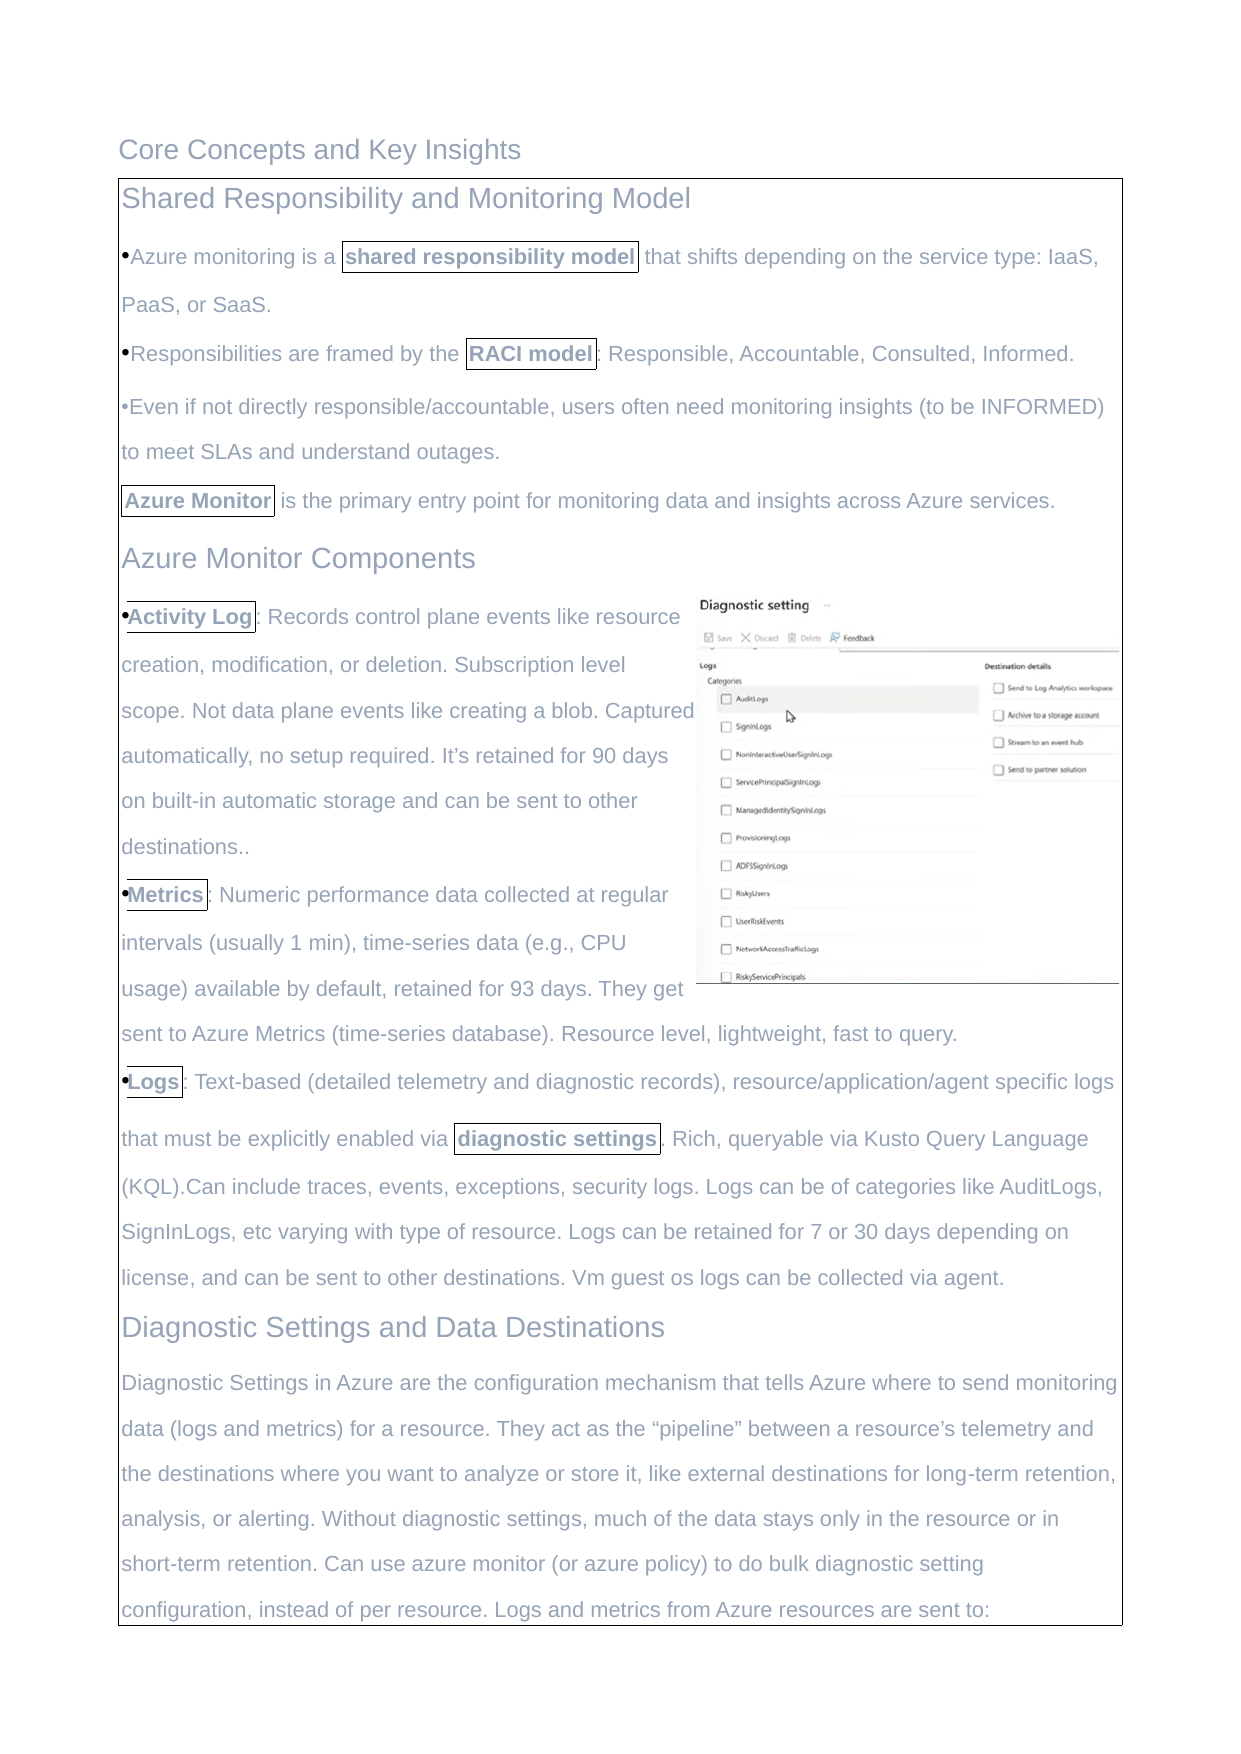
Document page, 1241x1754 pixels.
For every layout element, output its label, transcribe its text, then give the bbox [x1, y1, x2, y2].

list Diagnostic Settings in Azure are the configuration mechanism that tells Azure where to send monitoring data (logs and metrics) for a resource. They act as the “pipeline” between a resource’s telemetry and the destinations where you want to analyze or store it, like external destinations for long‑term retention, analysis, or alerting. Without diagnostic settings, much of the data stays only in the resource or in short‑term retention. Can use azure monitor (or azure policy) to do bulk diagnostic setting configuration, instead of per resource. Logs and metrics from Azure resources are sent to: [119, 1367, 1122, 1625]
list Metrics: Numeric performance data collected at regular intervals (usually 1 min), time-series data (e.g., CPU usage) available by default, retained for 93 days. They get sent to Azure Metrics (time-series database). Resource level, lightweight, fast to query. [119, 876, 1122, 1046]
subtitle Azure Monitor Components [119, 538, 1122, 574]
list Logs: Text-based (detailed telemetry and diagnostic records), resource/application/agent specific logs that must be explicitly enabled via diagnostic settings. Rich, queryable via Kusto Query Language (KQL).Can include traces, events, exceptions, security logs. Logs can be of categories like AuditLogs, SignInLogs, etc varying with type of resource. Logs can be retained for 7 or 30 days depending on license, and can be sent to other destinations. Vm guest os logs can be collected via agent. [119, 1063, 1122, 1290]
list Activity Log: Records control plane events like resource creation, modification, or deletion. Subscription level scope. Not data plane events like creating a blob. Captured automatically, no setup required. It’s retained for 90 days on built-in automatic storage and can be sent to other destinations.. [119, 598, 696, 859]
subtitle Shared Responsibility and Monitoring Model [119, 179, 1122, 214]
subtitle Core Concepts and Key Insights [118, 133, 1122, 165]
subtitle Diagnostic Settings and Data Destinations [119, 1307, 1122, 1343]
picture [696, 597, 1120, 984]
list Even if not directly responsible/accountable, users often need monitoring insights (to be INFORMED) to meet SLAs and understand outages. [119, 391, 1122, 464]
list Azure Monitor is the primary entry point for monitoring data and insights across Azure services. [119, 481, 1122, 516]
list Responsibilities are framed by the RACI model: Responsible, Accountable, Consulted, Informed. [119, 334, 1122, 369]
list Azure monitoring is a shared responsibility model that shifts depending on the service type: IaaS, PaaS, or SaaS. [119, 238, 1122, 317]
